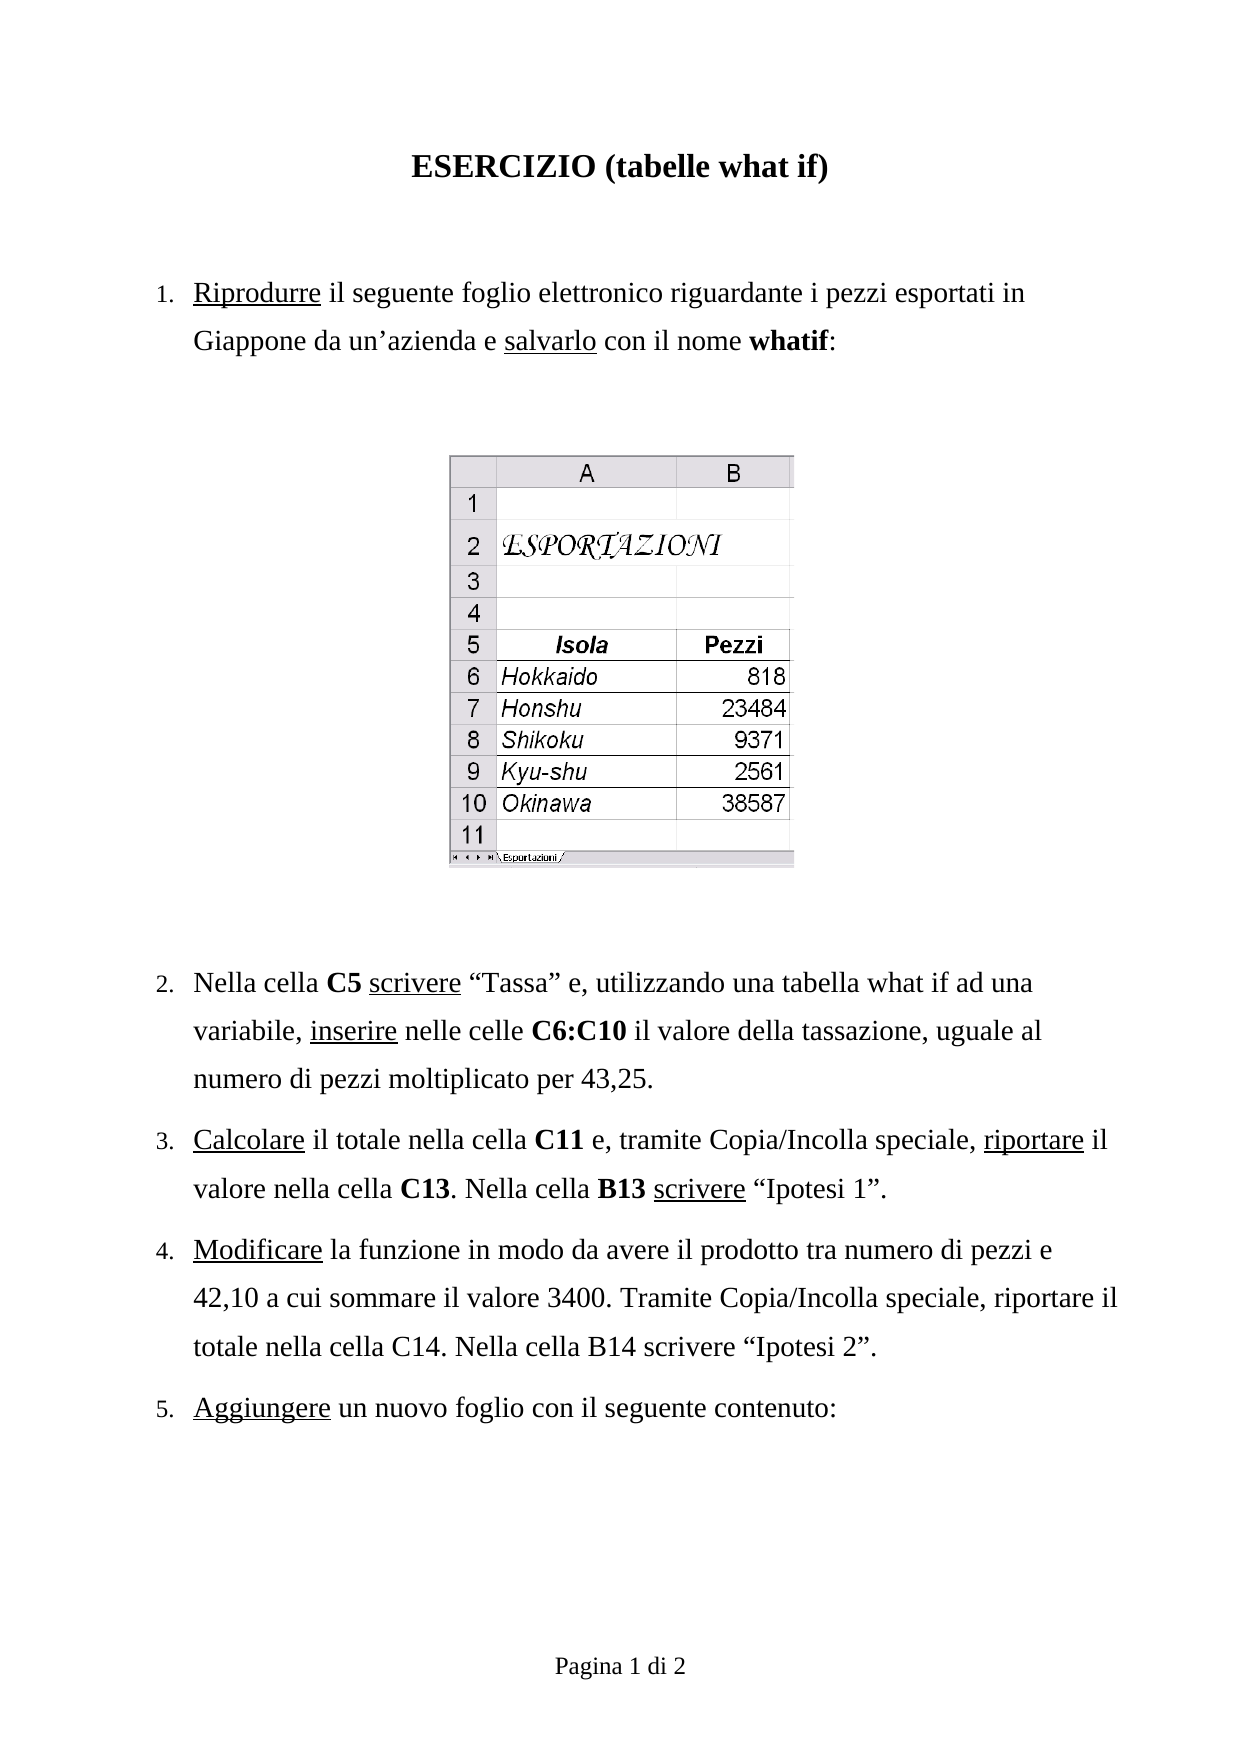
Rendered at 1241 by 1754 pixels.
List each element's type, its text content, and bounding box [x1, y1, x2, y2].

list Nella cella C5 scrivere “Tassa” e, utilizzando una tabella what if ad una variabile, inserire nelle celle C6:C10 il valore della tassazione, uguale al numero di pezzi moltiplicato per 43,25. [156, 966, 1122, 1095]
list Riprodurre il seguente foglio elettronico riguardante i pezzi esportati in Giappone da un’azienda e salvarlo con il nome whatif: [156, 276, 1122, 357]
picture [446, 455, 795, 868]
list Aggiungere un nuovo foglio con il seguente contenuto: [156, 1391, 1122, 1423]
list Modificare la funzione in modo da avere il prodotto tra numero di pezzi e 42,10 a cui sommare il valore 3400. Tramite Copia/Incolla speciale, riportare il totale nella cella C14. Nella cella B14 scrivere “Ipotesi 2”. [156, 1233, 1122, 1362]
text ESERCIZIO (tabelle what if) [118, 148, 1122, 184]
list Calcolare il totale nella cella C11 e, tramite Copia/Incolla speciale, riportare il valore nella cella C13. Nella cella B13 scrivere “Ipotesi 1”. [156, 1124, 1122, 1204]
